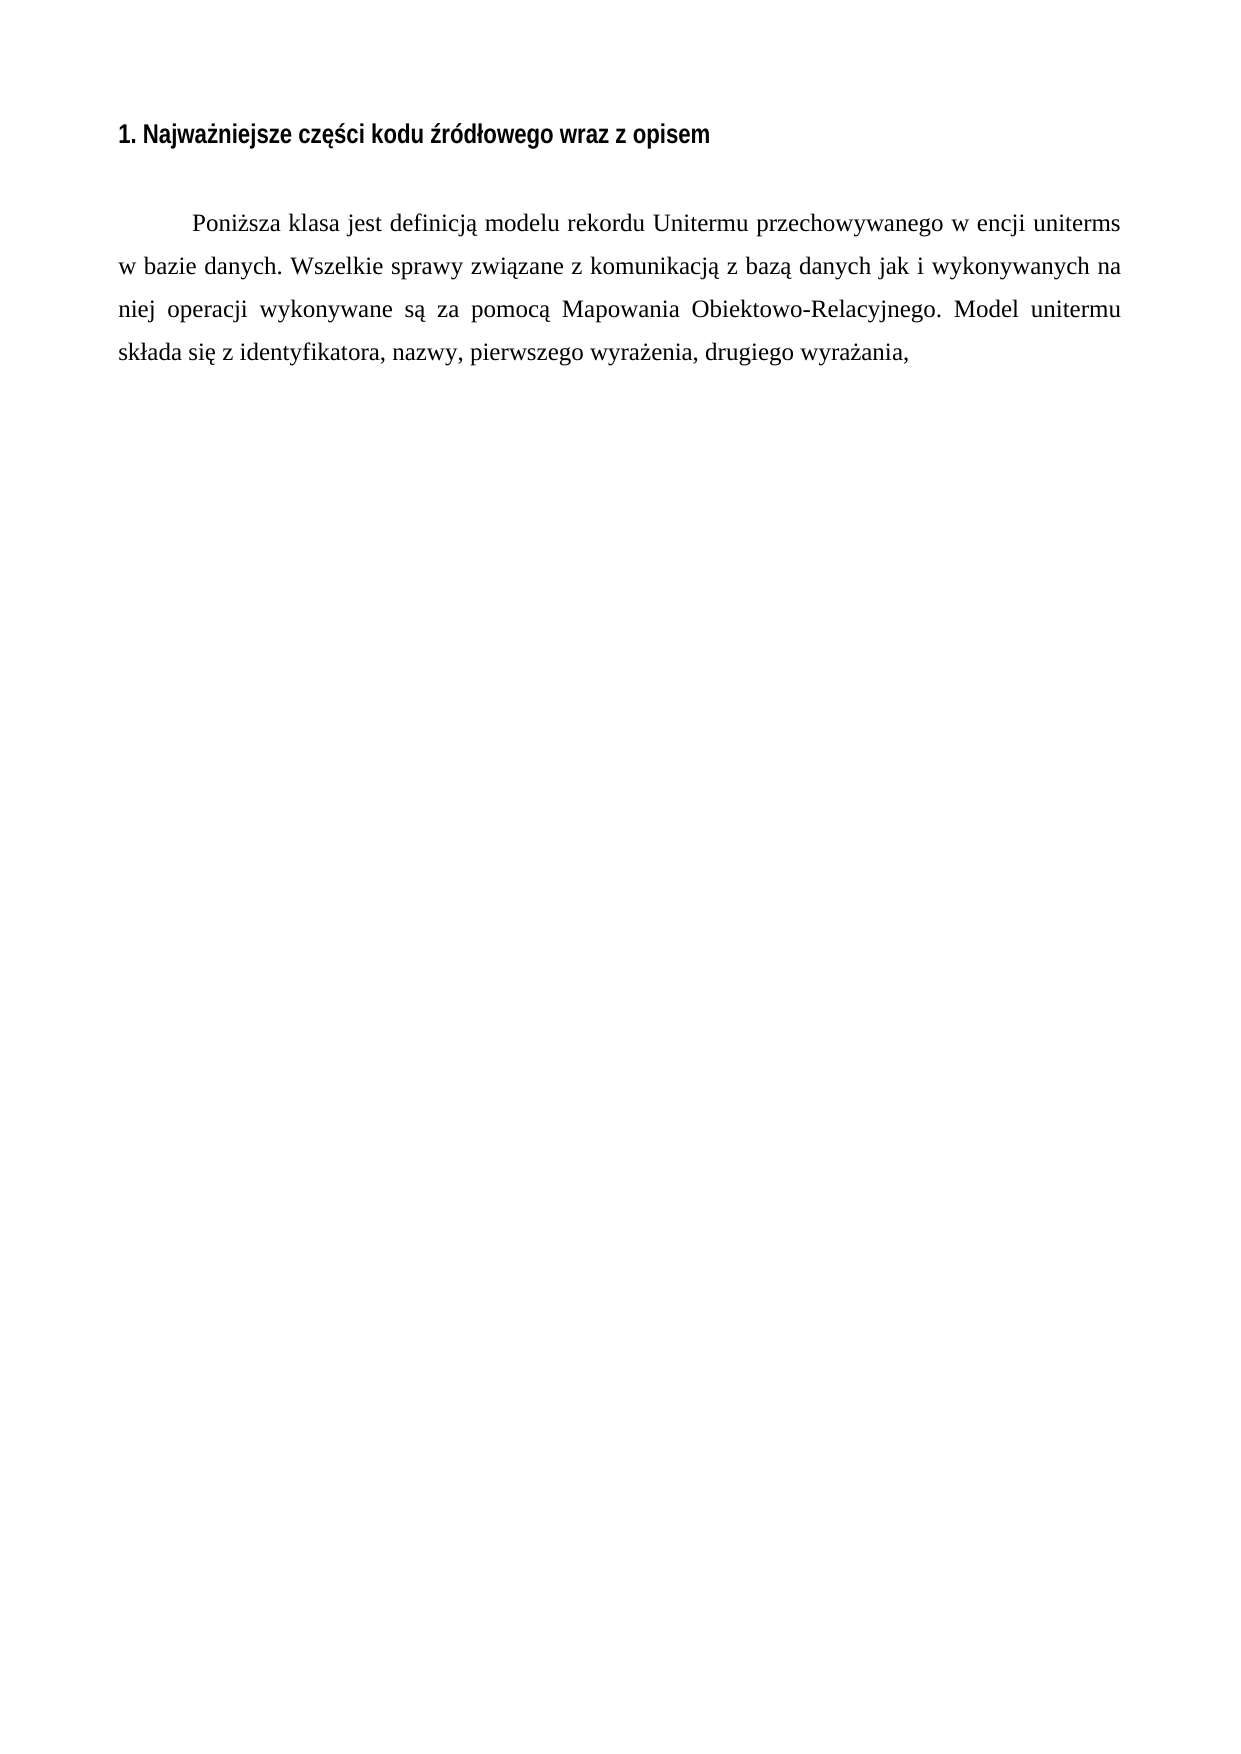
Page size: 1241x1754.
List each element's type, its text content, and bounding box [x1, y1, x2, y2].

subtitle 1. Najważniejsze części kodu źródłowego wraz z opisem [118, 118, 1122, 149]
text Poniższa klasa jest definicją modelu rekordu Unitermu przechowywanego w encji uniterms w bazie danych. Wszelkie sprawy związane z komunikacją z bazą danych jak i wykonywanych na niej operacji wykonywane są za pomocą Mapowania Obiektowo-Relacyjnego. Model unitermu składa się z identyfikatora, nazwy, pierwszego wyrażenia, drugiego wyrażania, [118, 208, 1122, 366]
